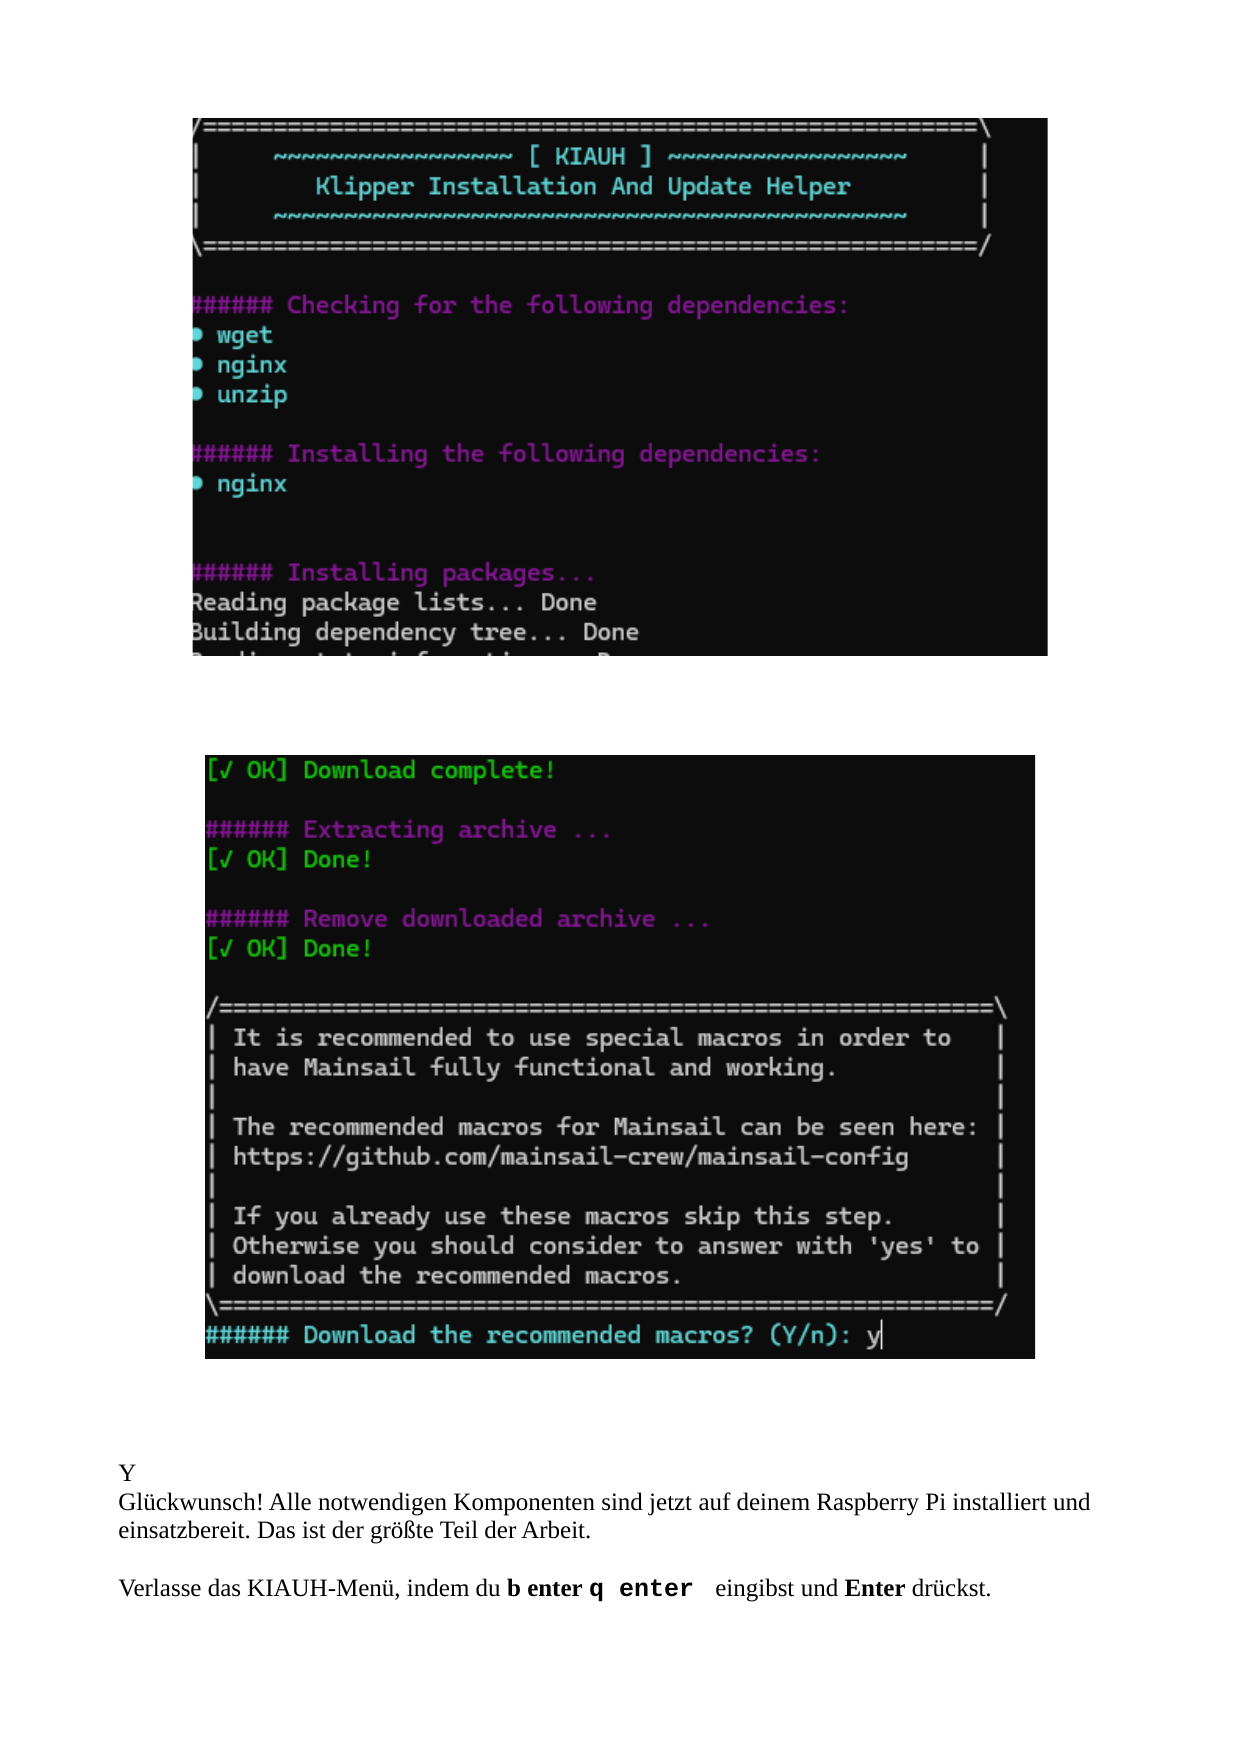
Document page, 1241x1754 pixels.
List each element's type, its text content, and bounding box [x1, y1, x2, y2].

text Verlasse das KIAUH-Menü, indem du b enter q enter eingibst und Enter drückst. [118, 1573, 1122, 1604]
picture [192, 118, 1048, 656]
picture [205, 755, 1035, 1359]
text Glückwunsch! Alle notwendigen Komponenten sind jetzt auf deinem Raspberry Pi installiert und einsatzbereit. Das ist der größte Teil der Arbeit. [118, 1487, 1122, 1544]
text Y [118, 1458, 1122, 1487]
